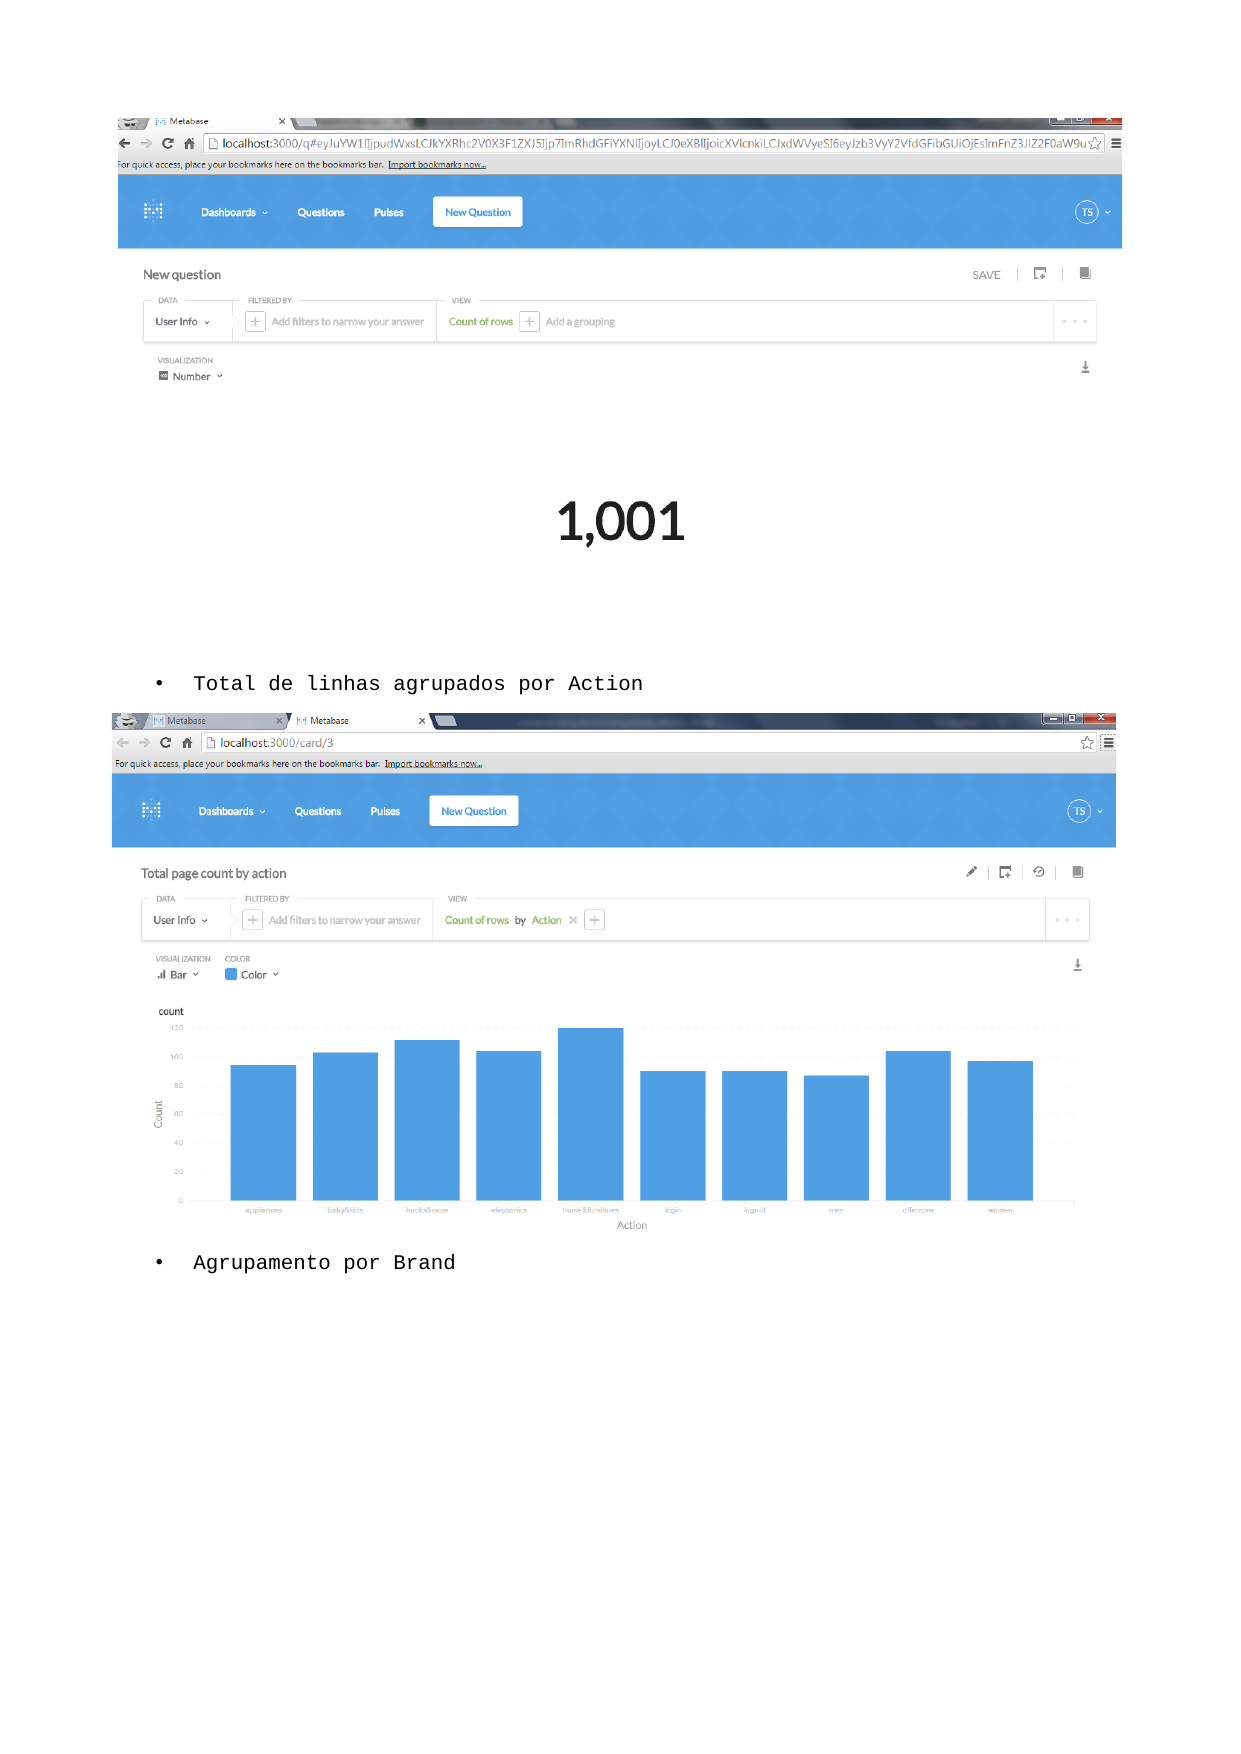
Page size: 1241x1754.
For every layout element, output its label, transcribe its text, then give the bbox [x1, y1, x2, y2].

list Agrupamento por Brand [156, 1218, 1122, 1276]
picture [118, 118, 1123, 650]
list Total de linhas agrupados por Action [156, 673, 1122, 697]
picture [111, 713, 1116, 1252]
